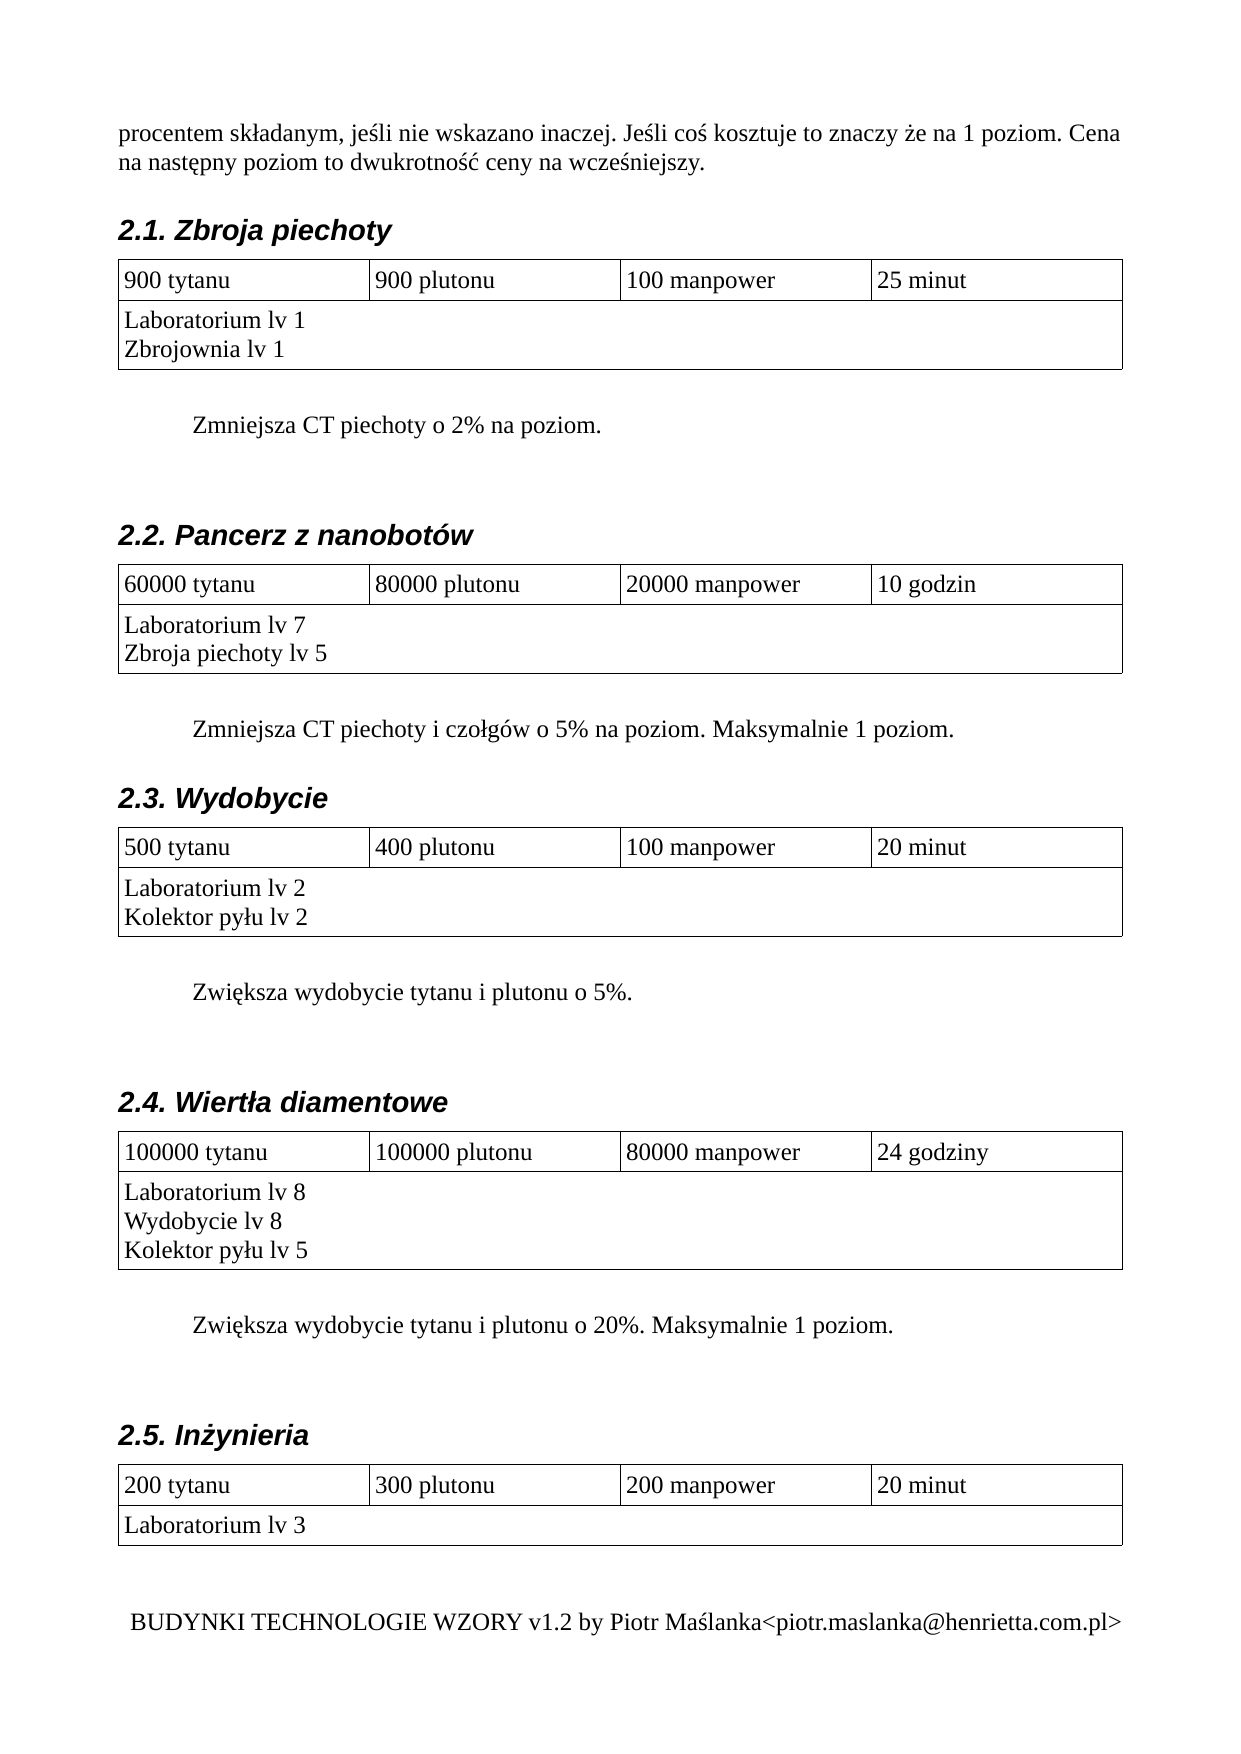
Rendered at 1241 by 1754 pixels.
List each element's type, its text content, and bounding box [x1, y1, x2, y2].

text Zmniejsza CT piechoty o 2% na poziom. [118, 410, 1122, 439]
subtitle 2.1. Zbroja piechoty [118, 213, 1122, 247]
subtitle 2.3. Wydobycie [118, 781, 1122, 814]
table_header 900 tytanu [119, 260, 369, 299]
table_header 80000 manpower [621, 1132, 871, 1171]
table_header 100000 tytanu [119, 1132, 369, 1171]
table_header 100 manpower [621, 828, 871, 867]
table_header 20 minut [872, 1465, 1122, 1504]
table_header 20 minut [872, 828, 1122, 867]
text Zwiększa wydobycie tytanu i plutonu o 5%. [118, 977, 1122, 1006]
subtitle 2.2. Pancerz z nanobotów [118, 517, 1122, 551]
table_header 300 plutonu [370, 1465, 620, 1504]
subtitle 2.5. Inżynieria [118, 1418, 1122, 1452]
text Zwiększa wydobycie tytanu i plutonu o 20%. Maksymalnie 1 poziom. [118, 1311, 1122, 1339]
table_header 400 plutonu [370, 828, 620, 867]
table_header 200 tytanu [119, 1465, 369, 1504]
text Zmniejsza CT piechoty i czołgów o 5% na poziom. Maksymalnie 1 poziom. [118, 714, 1122, 743]
subtitle 2.4. Wiertła diamentowe [118, 1085, 1122, 1118]
table_header Laboratorium lv 7 Zbroja piechoty lv 5 [119, 605, 1122, 673]
table_header Laboratorium lv 8 Wydobycie lv 8 Kolektor pyłu lv 5 [119, 1172, 1122, 1269]
table_header 200 manpower [621, 1465, 871, 1504]
table_header 900 plutonu [370, 260, 620, 299]
table_header 100000 plutonu [370, 1132, 620, 1171]
table_header 100 manpower [621, 260, 871, 299]
table_header Laboratorium lv 2 Kolektor pyłu lv 2 [119, 868, 1122, 936]
table_header 60000 tytanu [119, 565, 369, 604]
table_header 10 godzin [872, 565, 1122, 604]
table_header Laboratorium lv 3 [119, 1506, 1122, 1545]
table_header Laboratorium lv 1 Zbrojownia lv 1 [119, 301, 1122, 369]
table_header 500 tytanu [119, 828, 369, 867]
table_header 80000 plutonu [370, 565, 620, 604]
table_header 20000 manpower [621, 565, 871, 604]
table_header 24 godziny [872, 1132, 1122, 1171]
table_header 25 minut [872, 260, 1122, 299]
text procentem składanym, jeśli nie wskazano inaczej. Jeśli coś kosztuje to znaczy że na 1 poziom. Cena na następny poziom to dwukrotność ceny na wcześniejszy. [118, 118, 1122, 176]
